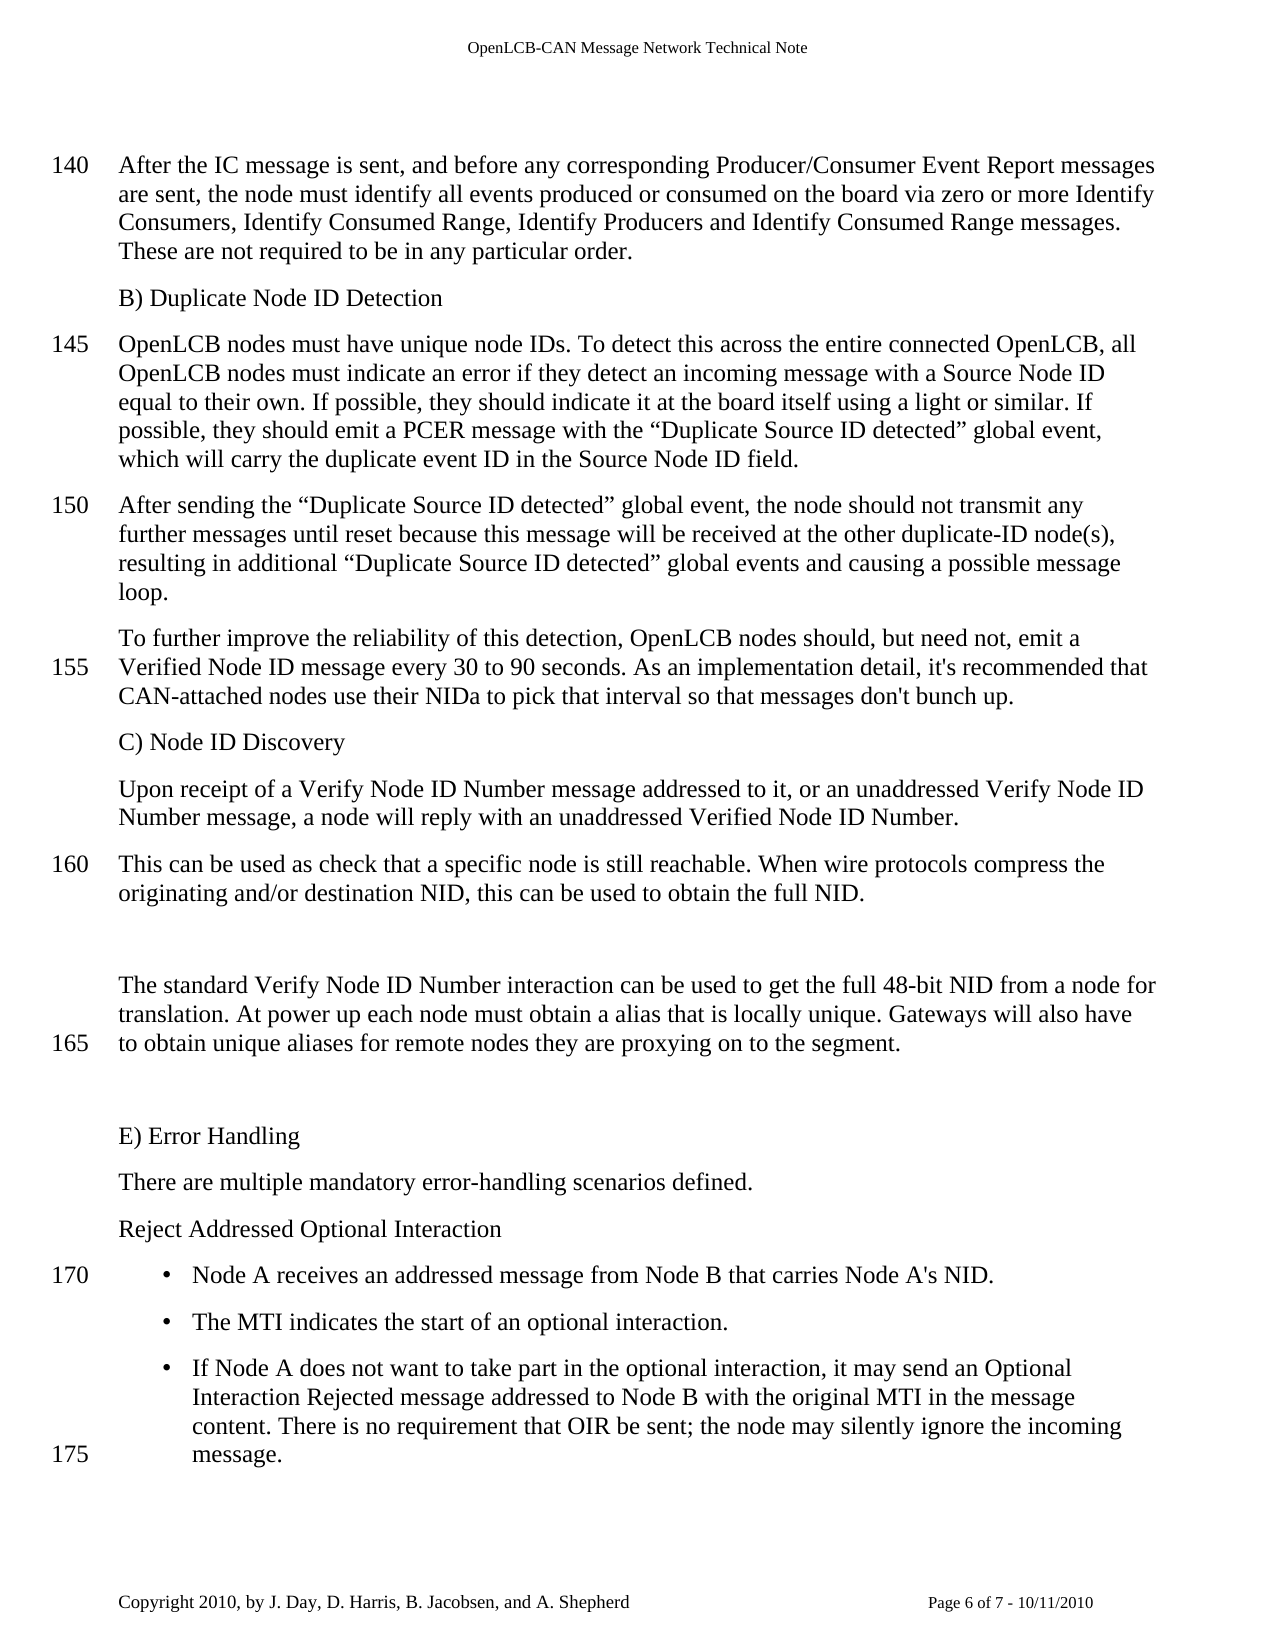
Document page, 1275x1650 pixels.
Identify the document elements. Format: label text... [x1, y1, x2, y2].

text Reject Addressed Optional Interaction [118, 1214, 1157, 1243]
list If Node A does not want to take part in the optional interaction, it may send an Optional Interaction Rejected message addressed to Node B with the original MTI in the message content. There is no requirement that OIR be sent; the node may silently ignore the incoming message. [162, 1353, 1157, 1468]
text After the IC message is sent, and before any corresponding Producer/Consumer Event Report messages are sent, the node must identify all events produced or consumed on the board via zero or more Identify Consumers, Identify Consumed Range, Identify Producers and Identify Consumed Range messages. These are not required to be in any particular order. [118, 150, 1157, 265]
list Node A receives an addressed message from Node B that carries Node A's NID. [162, 1260, 1157, 1289]
text Upon receipt of a Verify Node ID Number message addressed to it, or an unaddressed Verify Node ID Number message, a node will reply with an unaddressed Verified Node ID Number. [118, 774, 1157, 831]
text After sending the “Duplicate Source ID detected” global event, the node should not transmit any further messages until reset because this message will be received at the other duplicate-ID node(s), resulting in additional “Duplicate Source ID detected” global events and causing a possible message loop. [118, 491, 1157, 606]
text C) Node ID Discovery [118, 727, 1157, 756]
text B) Duplicate Node ID Detection [118, 283, 1157, 311]
text There are multiple mandatory error-handling scenarios defined. [118, 1167, 1157, 1196]
text To further improve the reliability of this detection, OpenLCB nodes should, but need not, emit a Verified Node ID message every 30 to 90 seconds. As an implementation detail, it's recommended that CAN-attached nodes use their NIDa to pick that interval so that messages don't bunch up. [118, 623, 1157, 709]
list The MTI indicates the start of an optional interaction. [162, 1307, 1157, 1336]
text This can be used as check that a specific node is still reachable. When wire protocols compress the originating and/or destination NID, this can be used to obtain the full NID. [118, 849, 1157, 906]
text OpenLCB nodes must have unique node IDs. To detect this across the entire connected OpenLCB, all OpenLCB nodes must indicate an error if they detect an incoming message with a Source Node ID equal to their own. If possible, they should indicate it at the board itself using a light or similar. If possible, they should emit a PCER message with the “Duplicate Source ID detected” global event, which will carry the duplicate event ID in the Source Node ID field. [118, 329, 1157, 473]
text The standard Verify Node ID Number interaction can be used to get the full 48-bit NID from a node for translation. At power up each node must obtain a alias that is locally unique. Gateways will also have to obtain unique aliases for remote nodes they are proxying on to the segment. [118, 971, 1157, 1057]
text E) Error Handling [118, 1121, 1157, 1150]
